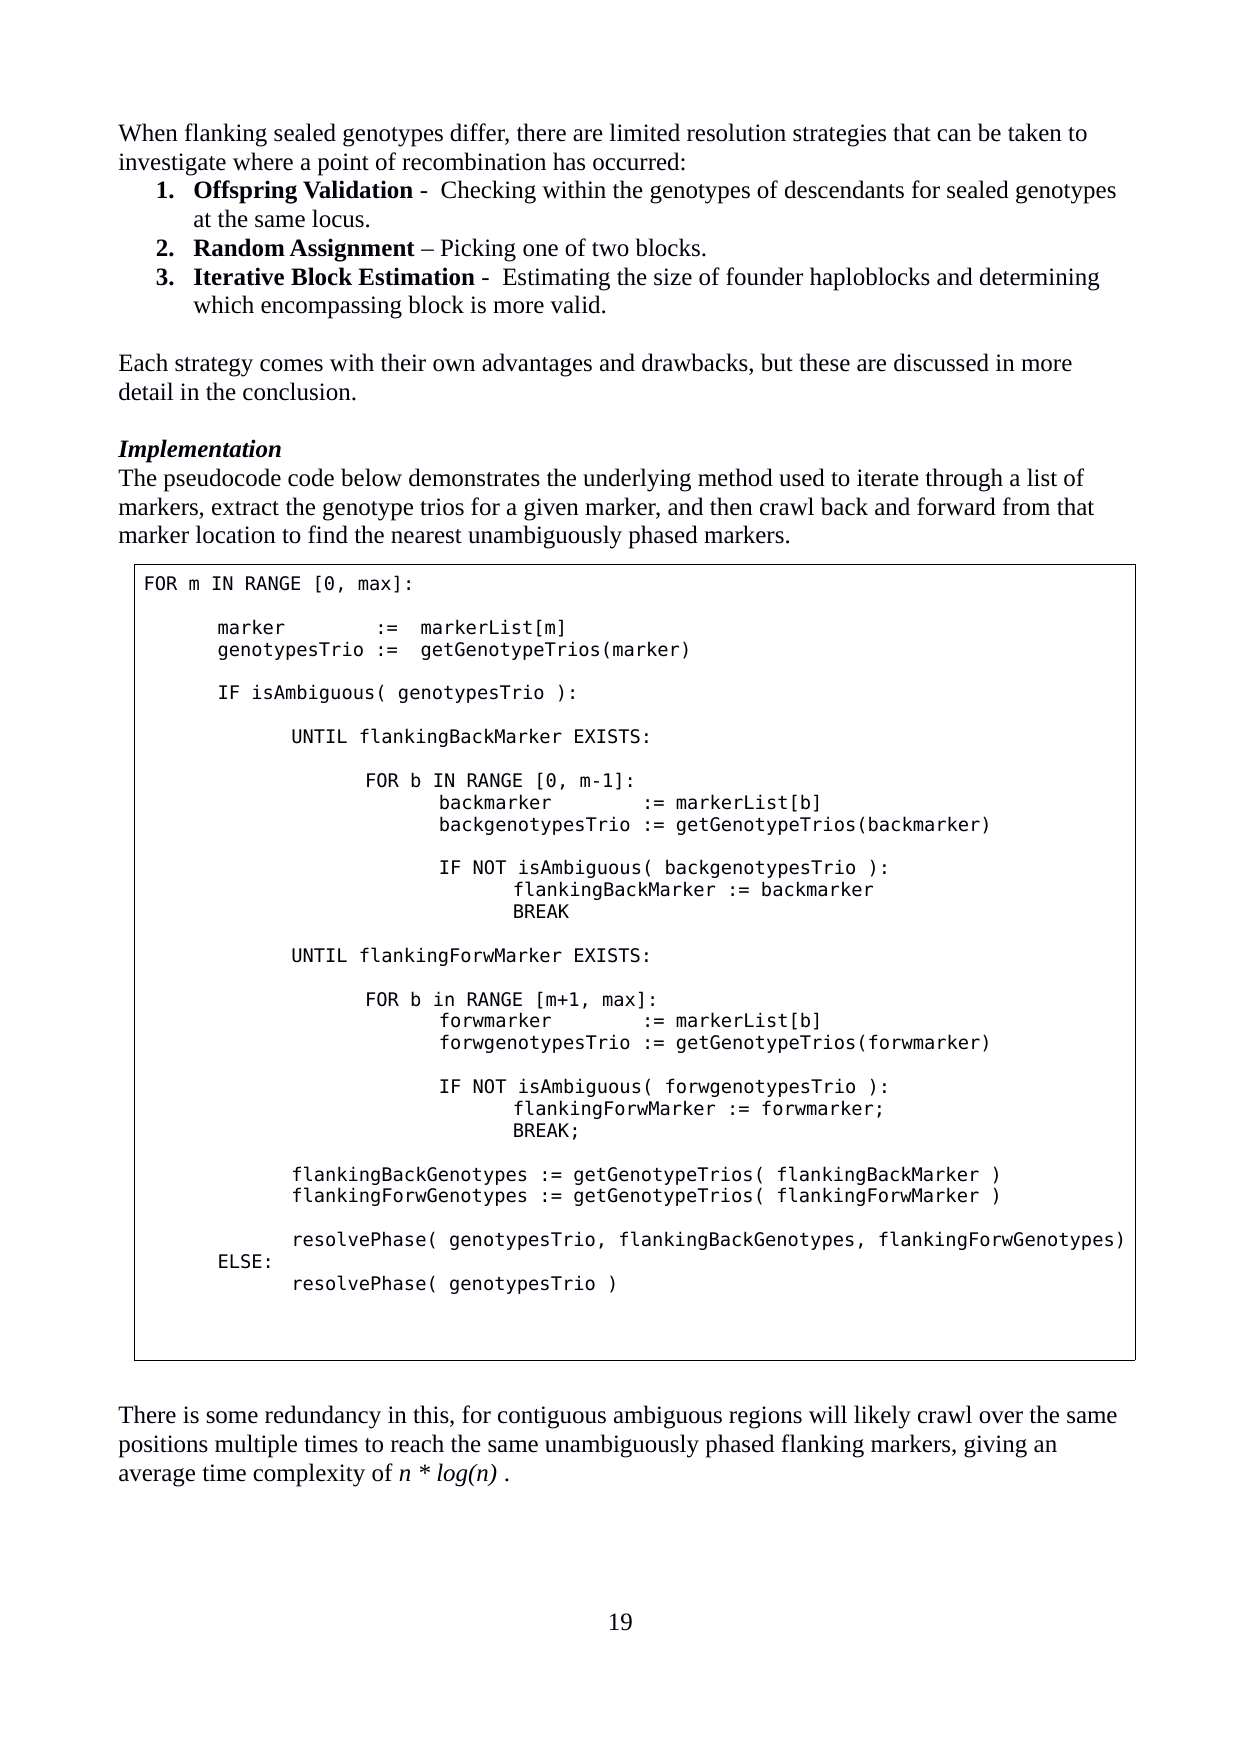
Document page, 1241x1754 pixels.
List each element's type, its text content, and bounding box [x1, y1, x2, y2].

list Random Assignment – Picking one of two blocks. [156, 233, 1122, 262]
text UNTIL flankingForwMarker EXISTS: [143, 945, 1126, 967]
text forwgenotypesTrio := getGenotypeTrios(forwmarker) [143, 1032, 1126, 1054]
text marker := markerList[m] [143, 617, 1126, 638]
text flankingForwMarker := forwmarker; [143, 1098, 1126, 1120]
text FOR b in RANGE [m+1, max]: [143, 988, 1126, 1010]
text backgenotypesTrio := getGenotypeTrios(backmarker) [143, 813, 1126, 835]
text BREAK; [143, 1120, 1126, 1142]
text There is some redundancy in this, for contiguous ambiguous regions will likely crawl over the same positions multiple times to reach the same unambiguously phased flanking markers, giving an average time complexity of n * log(n) . [118, 1400, 1122, 1487]
text resolvePhase( genotypesTrio, flankingBackGenotypes, flankingForwGenotypes) [143, 1229, 1126, 1251]
text IF isAmbiguous( genotypesTrio ): [143, 682, 1126, 704]
subtitle Implementation [118, 434, 1122, 463]
text BREAK [143, 901, 1126, 923]
text FOR b IN RANGE [0, m-1]: [143, 770, 1126, 792]
text flankingForwGenotypes := getGenotypeTrios( flankingForwMarker ) [143, 1185, 1126, 1207]
text The pseudocode code below demonstrates the underlying method used to iterate through a list of markers, extract the genotype trios for a given marker, and then crawl back and forward from that marker location to find the nearest unambiguously phased markers. [118, 463, 1122, 549]
list Iterative Block Estimation - Estimating the size of founder haploblocks and determining which encompassing block is more valid. [156, 262, 1122, 319]
text ELSE: [143, 1251, 1126, 1273]
text Each strategy comes with their own advantages and drawbacks, but these are discussed in more detail in the conclusion. [118, 348, 1122, 406]
text backmarker := markerList[b] [143, 792, 1126, 813]
text flankingBackGenotypes := getGenotypeTrios( flankingBackMarker ) [143, 1163, 1126, 1185]
text IF NOT isAmbiguous( backgenotypesTrio ): [143, 857, 1126, 879]
text resolvePhase( genotypesTrio ) [143, 1273, 1126, 1295]
text When flanking sealed genotypes differ, there are limited resolution strategies that can be taken to investigate where a point of recombination has occurred: [118, 118, 1122, 176]
list Offspring Validation - Checking within the genotypes of descendants for sealed genotypes at the same locus. [156, 176, 1122, 233]
text forwmarker := markerList[b] [143, 1010, 1126, 1032]
text flankingBackMarker := backmarker [143, 879, 1126, 901]
text genotypesTrio := getGenotypeTrios(marker) [143, 638, 1126, 660]
text UNTIL flankingBackMarker EXISTS: [143, 726, 1126, 748]
text IF NOT isAmbiguous( forwgenotypesTrio ): [143, 1076, 1126, 1098]
text FOR m IN RANGE [0, max]: [143, 573, 1126, 595]
